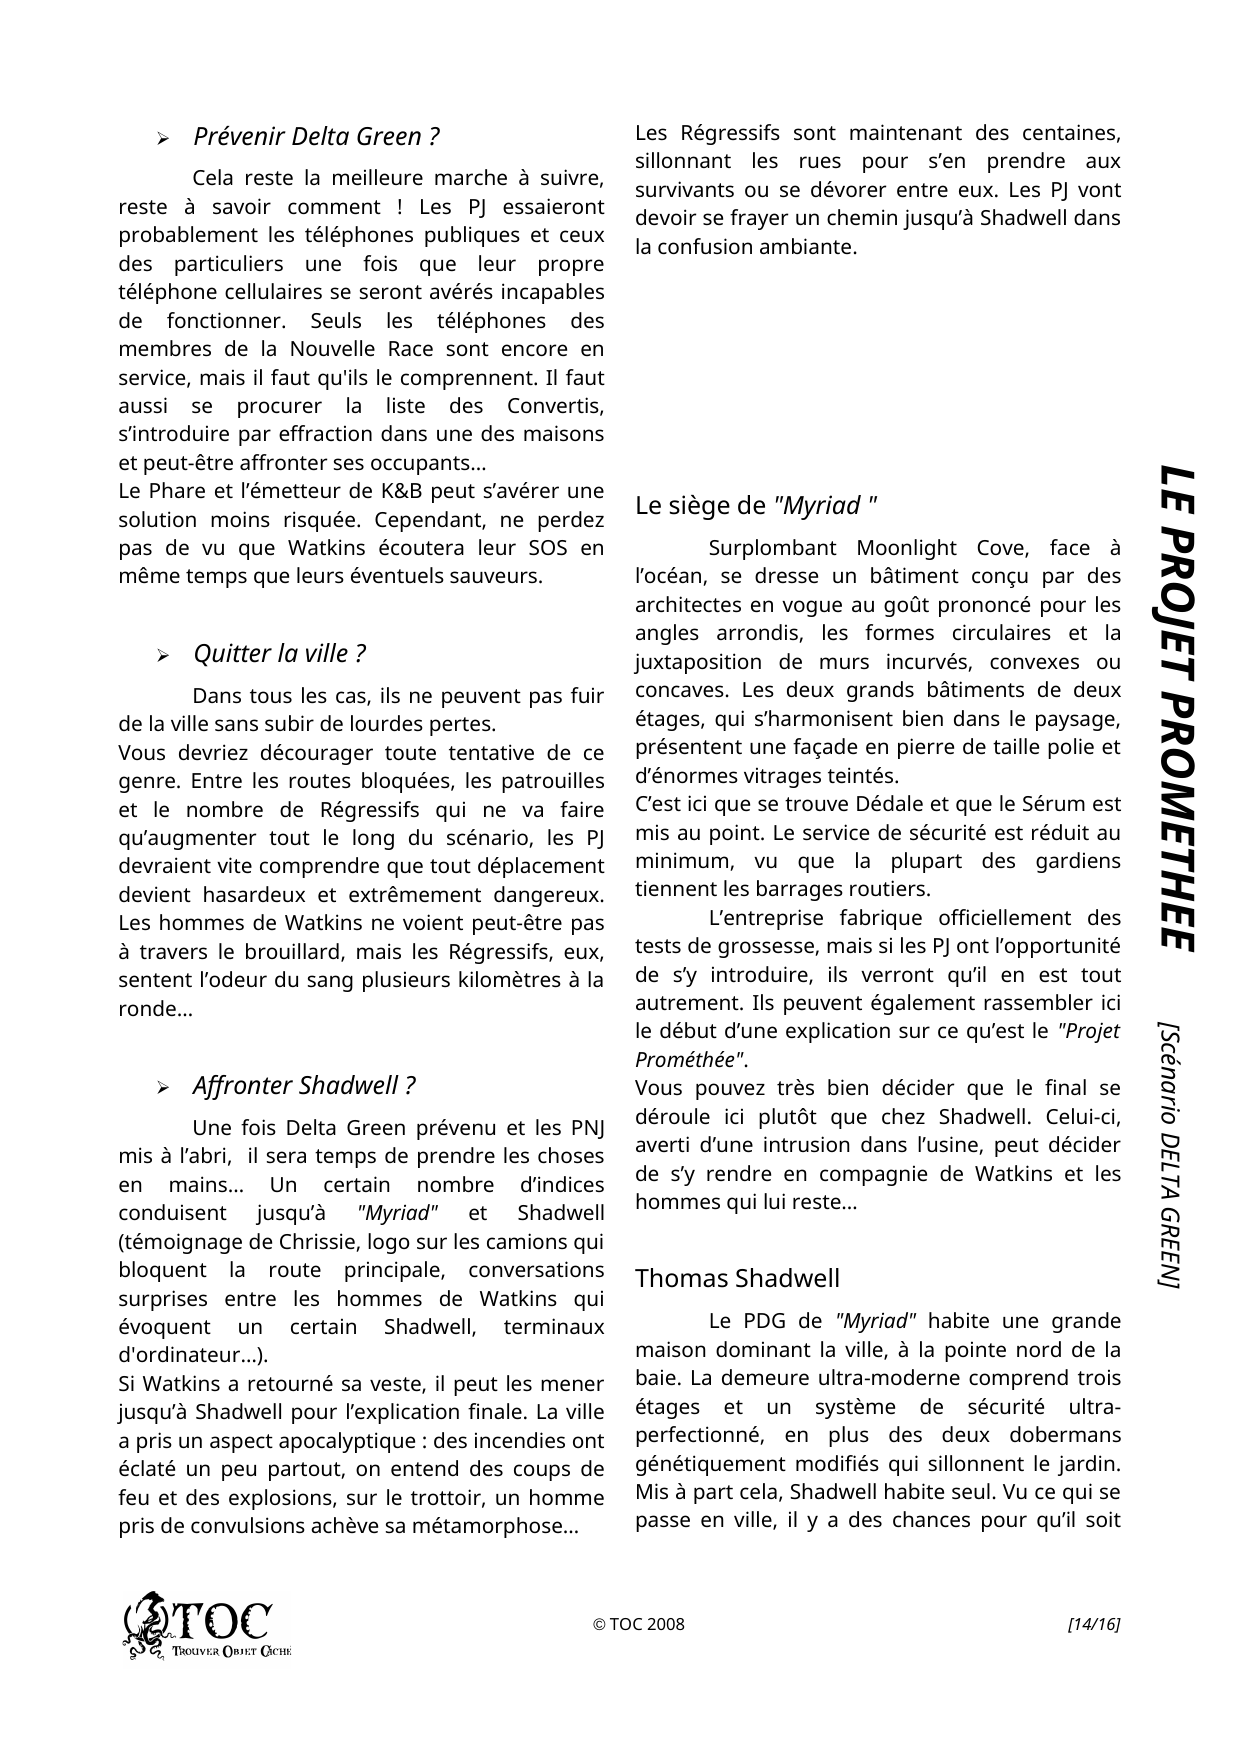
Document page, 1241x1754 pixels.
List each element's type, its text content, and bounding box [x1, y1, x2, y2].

text Le siège de "Myriad " [635, 488, 1122, 522]
text Une fois Delta Green prévenu et les PNJ mis à l’abri, il sera temps de prendre les choses en mains… Un certain nombre d’indices conduisent jusqu’à "Myriad" et Shadwell (témoignage de Chrissie, logo sur les camions qui bloquent la route principale, conversations surprises entre les hommes de Watkins qui évoquent un certain Shadwell, terminaux d'ordinateur…). [118, 1113, 605, 1369]
text Thomas Shadwell [635, 1261, 1122, 1295]
text Vous devriez décourager toute tentative de ce genre. Entre les routes bloquées, les patrouilles et le nombre de Régressifs qui ne va faire qu’augmenter tout le long du scénario, les PJ devraient vite comprendre que tout déplacement devient hasardeux et extrêmement dangereux. Les hommes de Watkins ne voient peut-être pas à travers le brouillard, mais les Régressifs, eux, sentent l’odeur du sang plusieurs kilomètres à la ronde… [118, 738, 605, 1022]
text Le Phare et l’émetteur de K&B peut s’avérer une solution moins risquée. Cependant, ne perdez pas de vu que Watkins écoutera leur SOS en même temps que leurs éventuels sauveurs. [118, 476, 605, 590]
text Surplombant Moonlight Cove, face à l’océan, se dresse un bâtiment conçu par des architectes en vogue au goût prononcé pour les angles arrondis, les formes circulaires et la juxtaposition de murs incurvés, convexes ou concaves. Les deux grands bâtiments de deux étages, qui s’harmonisent bien dans le paysage, présentent une façade en pierre de taille polie et d’énormes vitrages teintés. [635, 533, 1122, 789]
list Prévenir Delta Green ? [156, 118, 605, 152]
text Cela reste la meilleure marche à suivre, reste à savoir comment ! Les PJ essaieront probablement les téléphones publiques et ceux des particuliers une fois que leur propre téléphone cellulaires se seront avérés incapables de fonctionner. Seuls les téléphones des membres de la Nouvelle Race sont encore en service, mais il faut qu'ils le comprennent. Il faut aussi se procurer la liste des Convertis, s’introduire par effraction dans une des maisons et peut-être affronter ses occupants… [118, 163, 605, 476]
text Les Régressifs sont maintenant des centaines, sillonnant les rues pour s’en prendre aux survivants ou se dévorer entre eux. Les PJ vont devoir se frayer un chemin jusqu’à Shadwell dans la confusion ambiante. [635, 118, 1122, 260]
text Si Watkins a retourné sa veste, il peut les mener jusqu’à Shadwell pour l’explication finale. La ville a pris un aspect apocalyptique : des incendies ont éclaté un peu partout, on entend des coups de feu et des explosions, sur le trottoir, un homme pris de convulsions achève sa métamorphose… [118, 1369, 605, 1539]
list Quitter la ville ? [156, 636, 605, 669]
list Affronter Shadwell ? [156, 1068, 605, 1102]
text Le PDG de "Myriad" habite une grande maison dominant la ville, à la pointe nord de la baie. La demeure ultra-moderne comprend trois étages et un système de sécurité ultra-perfectionné, en plus des deux dobermans génétiquement modifiés qui sillonnent le jardin. Mis à part cela, Shadwell habite seul. Vu ce qui se passe en ville, il y a des chances pour qu’il soit [635, 1307, 1122, 1534]
text Dans tous les cas, ils ne peuvent pas fuir de la ville sans subir de lourdes pertes. [118, 681, 605, 738]
text L’entreprise fabrique officiellement des tests de grossesse, mais si les PJ ont l’opportunité de s’y introduire, ils verront qu’il en est tout autrement. Ils peuvent également rassembler ici le début d’une explication sur ce qu’est le "Projet Prométhée". [635, 903, 1122, 1073]
picture [122, 1591, 292, 1669]
text C’est ici que se trouve Dédale et que le Sérum est mis au point. Le service de sécurité est réduit au minimum, vu que la plupart des gardiens tiennent les barrages routiers. [635, 789, 1122, 903]
text Vous pouvez très bien décider que le final se déroule ici plutôt que chez Shadwell. Celui-ci, averti d’une intrusion dans l’usine, peut décider de s’y rendre en compagnie de Watkins et les hommes qui lui reste… [635, 1073, 1122, 1216]
